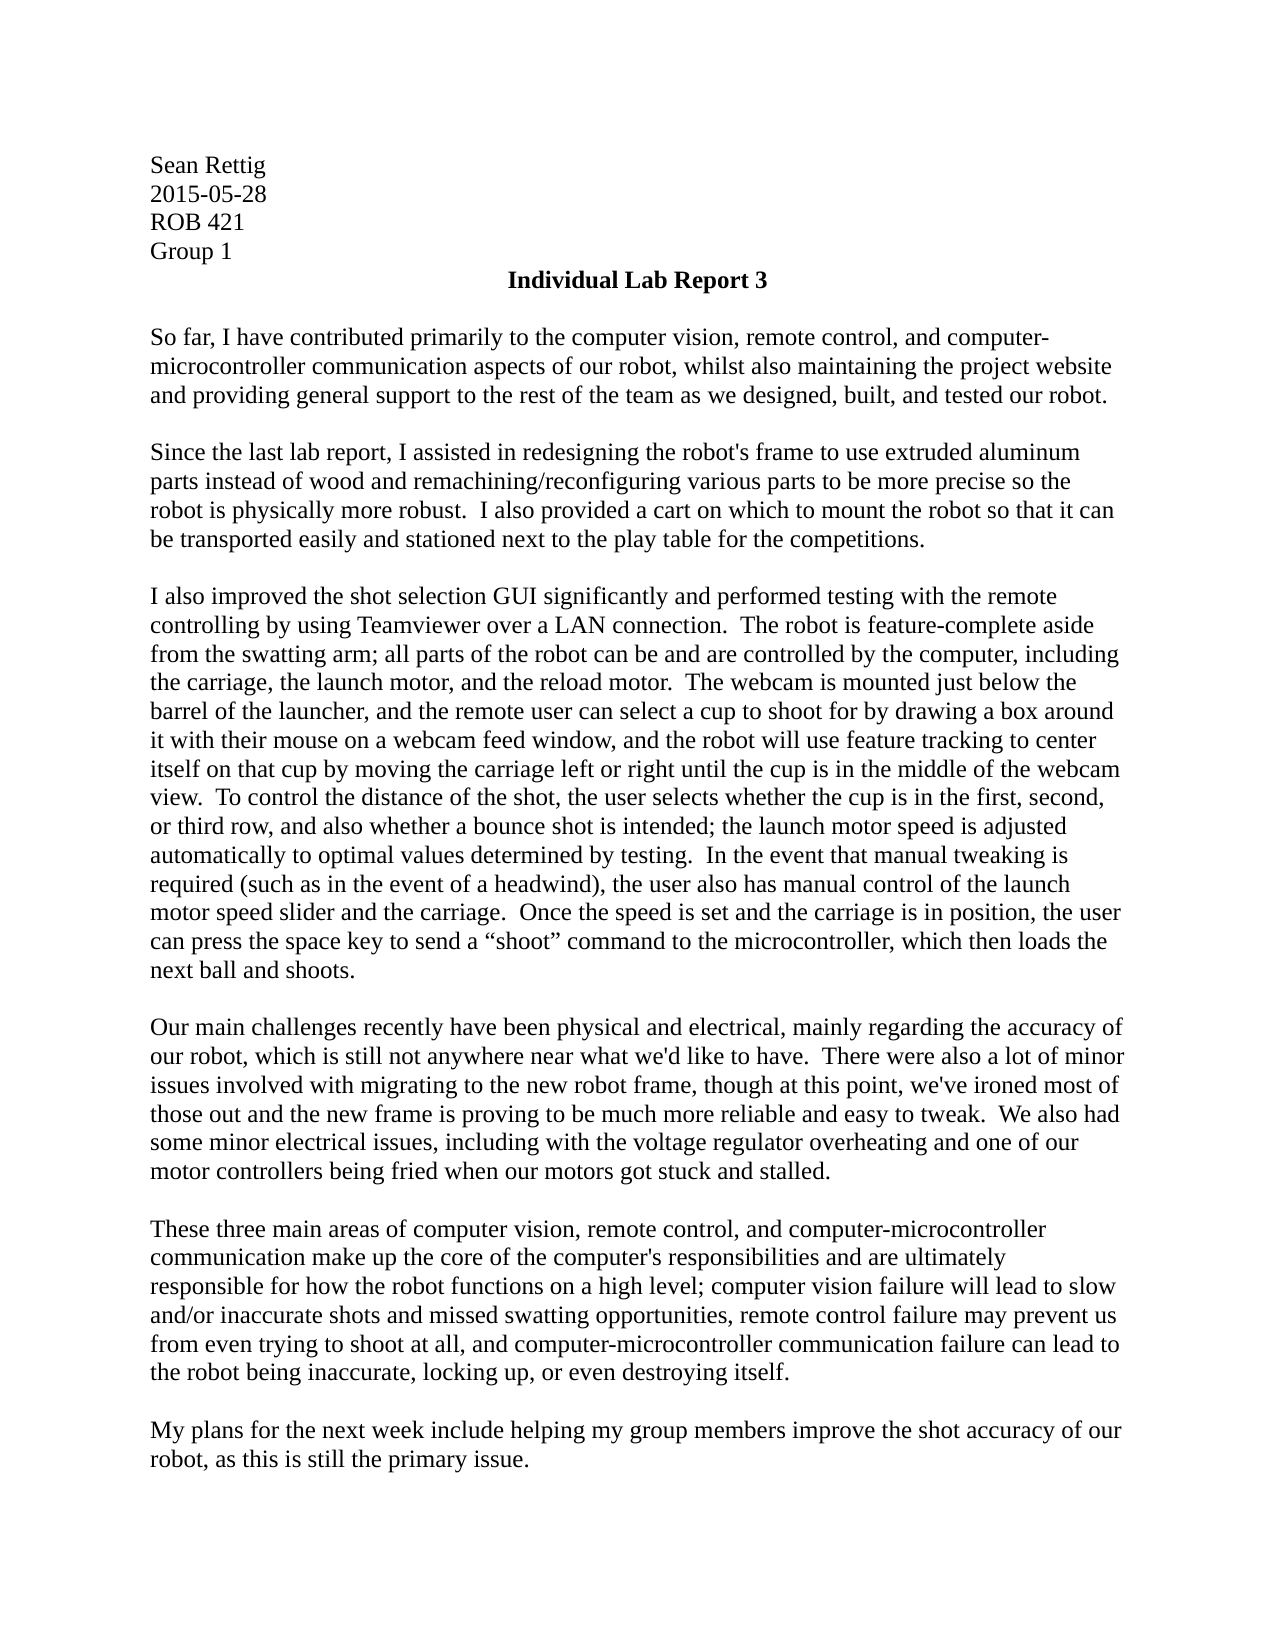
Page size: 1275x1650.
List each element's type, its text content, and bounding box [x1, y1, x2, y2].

text ROB 421 [150, 207, 1125, 236]
text I also improved the shot selection GUI significantly and performed testing with the remote controlling by using Teamviewer over a LAN connection. The robot is feature-complete aside from the swatting arm; all parts of the robot can be and are controlled by the computer, including the carriage, the launch motor, and the reload motor. The webcam is mounted just below the barrel of the launcher, and the remote user can select a cup to shoot for by drawing a box around it with their mouse on a webcam feed window, and the robot will use feature tracking to center itself on that cup by moving the carriage left or right until the cup is in the middle of the webcam view. To control the distance of the shot, the user selects whether the cup is in the first, second, or third row, and also whether a bounce shot is intended; the launch motor speed is adjusted automatically to optimal values determined by testing. In the event that manual tweaking is required (such as in the event of a headwind), the user also has manual control of the launch motor speed slider and the carriage. Once the speed is set and the carriage is in position, the user can press the space key to send a “shoot” command to the microcontroller, which then loads the next ball and shoots. [150, 581, 1125, 984]
text These three main areas of computer vision, remote control, and computer-microcontroller communication make up the core of the computer's responsibilities and are ultimately responsible for how the robot functions on a high level; computer vision failure will lead to slow and/or inaccurate shots and missed swatting opportunities, remote control failure may prevent us from even trying to shoot at all, and computer-microcontroller communication failure can lead to the robot being inaccurate, locking up, or even destroying itself. [150, 1214, 1125, 1386]
text Individual Lab Report 3 [150, 265, 1125, 294]
text Our main challenges recently have been physical and electrical, mainly regarding the accuracy of our robot, which is still not anywhere near what we'd like to have. There were also a lot of minor issues involved with migrating to the new robot frame, though at this point, we've ironed most of those out and the new frame is proving to be much more reliable and easy to tweak. We also had some minor electrical issues, including with the voltage regulator overheating and one of our motor controllers being fried when our motors got stuck and stalled. [150, 1012, 1125, 1185]
text So far, I have contributed primarily to the computer vision, remote control, and computer-microcontroller communication aspects of our robot, whilst also maintaining the project website and providing general support to the rest of the team as we designed, built, and tested our robot. [150, 322, 1125, 409]
text My plans for the next week include helping my group members improve the shot accuracy of our robot, as this is still the primary issue. [150, 1415, 1125, 1472]
text Sean Rettig [150, 150, 1125, 179]
text Since the last lab report, I assisted in redesigning the robot's frame to use extruded aluminum parts instead of wood and remachining/reconfiguring various parts to be more precise so the robot is physically more robust. I also provided a cart on which to mount the robot so that it can be transported easily and stationed next to the play table for the competitions. [150, 437, 1125, 552]
text Group 1 [150, 236, 1125, 265]
text 2015-05-28 [150, 179, 1125, 207]
